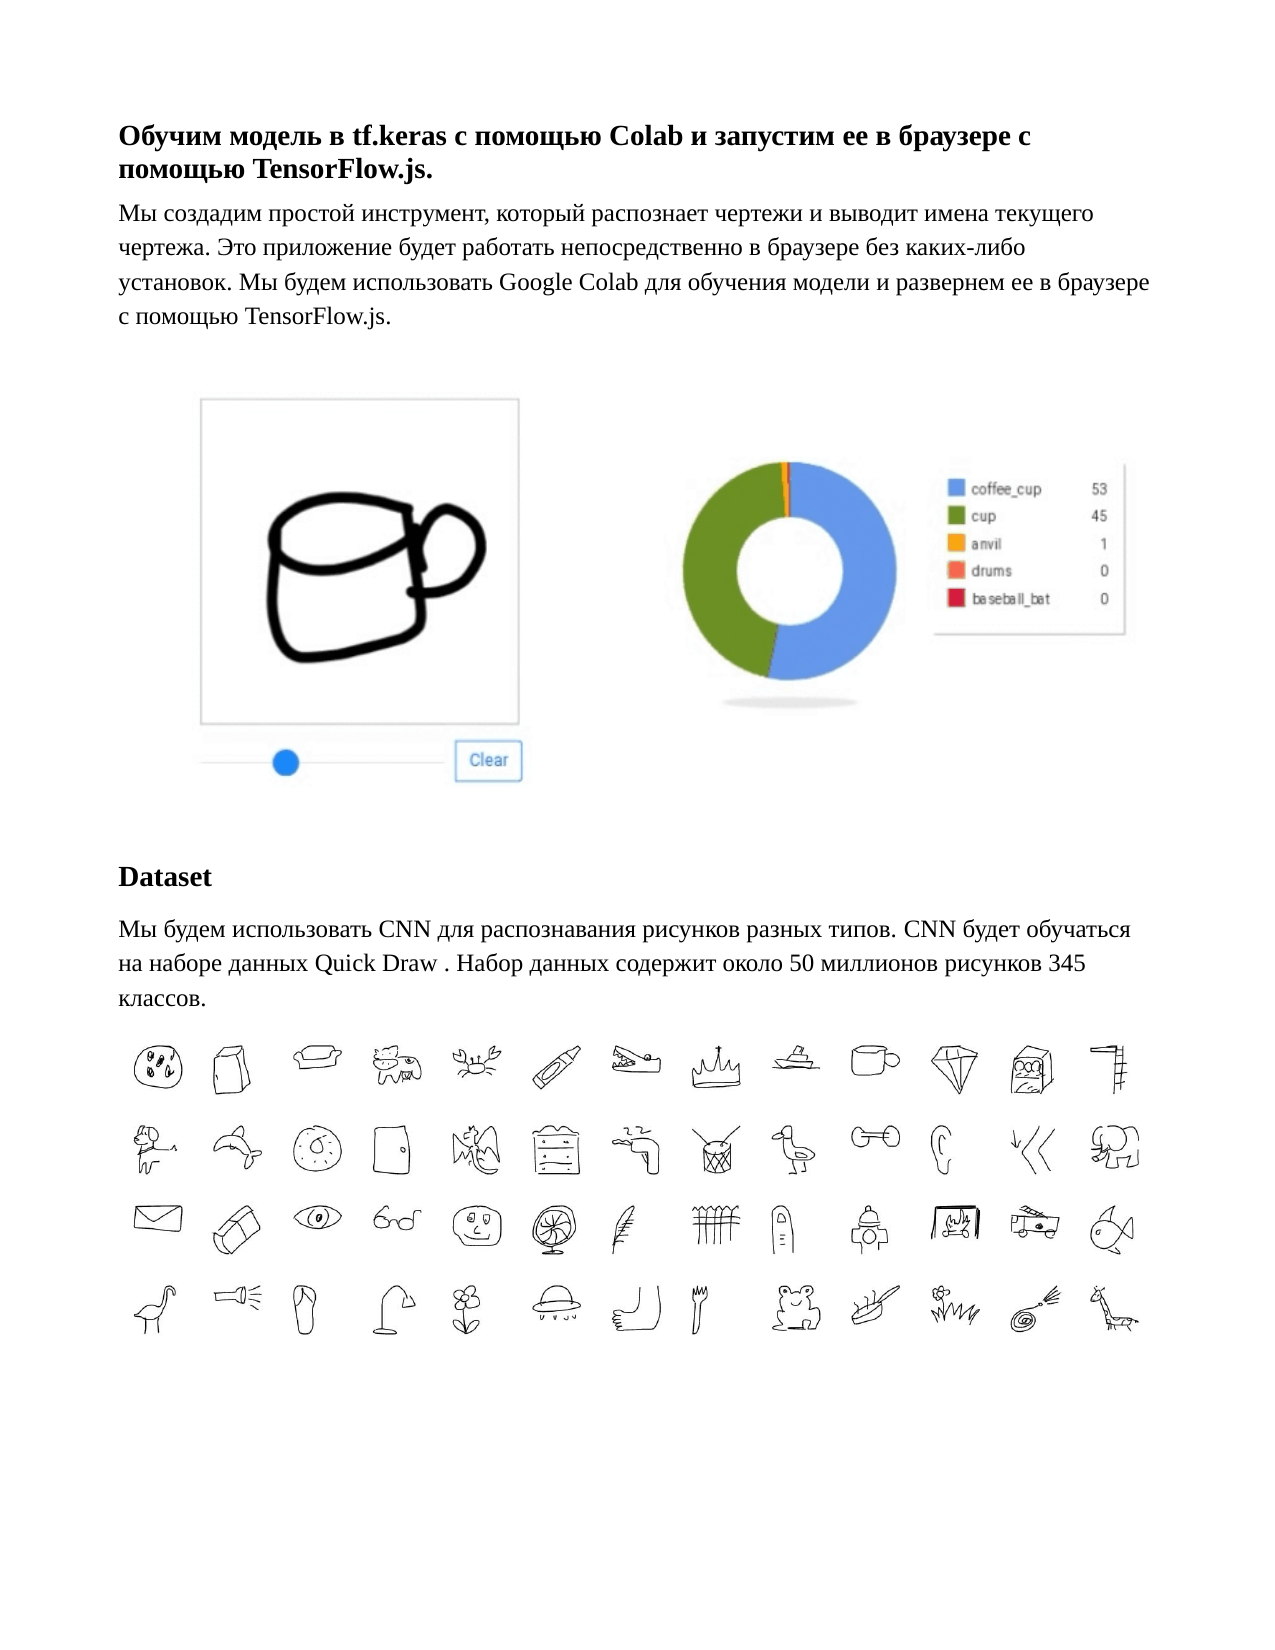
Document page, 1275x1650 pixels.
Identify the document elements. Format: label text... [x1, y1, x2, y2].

picture [118, 1031, 1157, 1351]
text Мы будем использовать CNN для распознавания рисунков разных типов. CNN будет обучаться на наборе данных Quick Draw . Набор данных содержит около 50 миллионов рисунков 345 классов. [118, 914, 1157, 1011]
text Мы создадим простой инструмент, который распознает чертежи и выводит имена текущего чертежа. Это приложение будет работать непосредственно в браузере без каких-либо установок. Мы будем использовать Google Colab для обучения модели и развернем ее в браузере с помощью TensorFlow.js. [118, 198, 1157, 330]
subtitle Обучим модель в tf.keras с помощью Colab и запустим ее в браузере с помощью TensorFlow.js. [118, 118, 1157, 185]
text Dataset [118, 350, 1157, 892]
picture [159, 370, 1147, 853]
